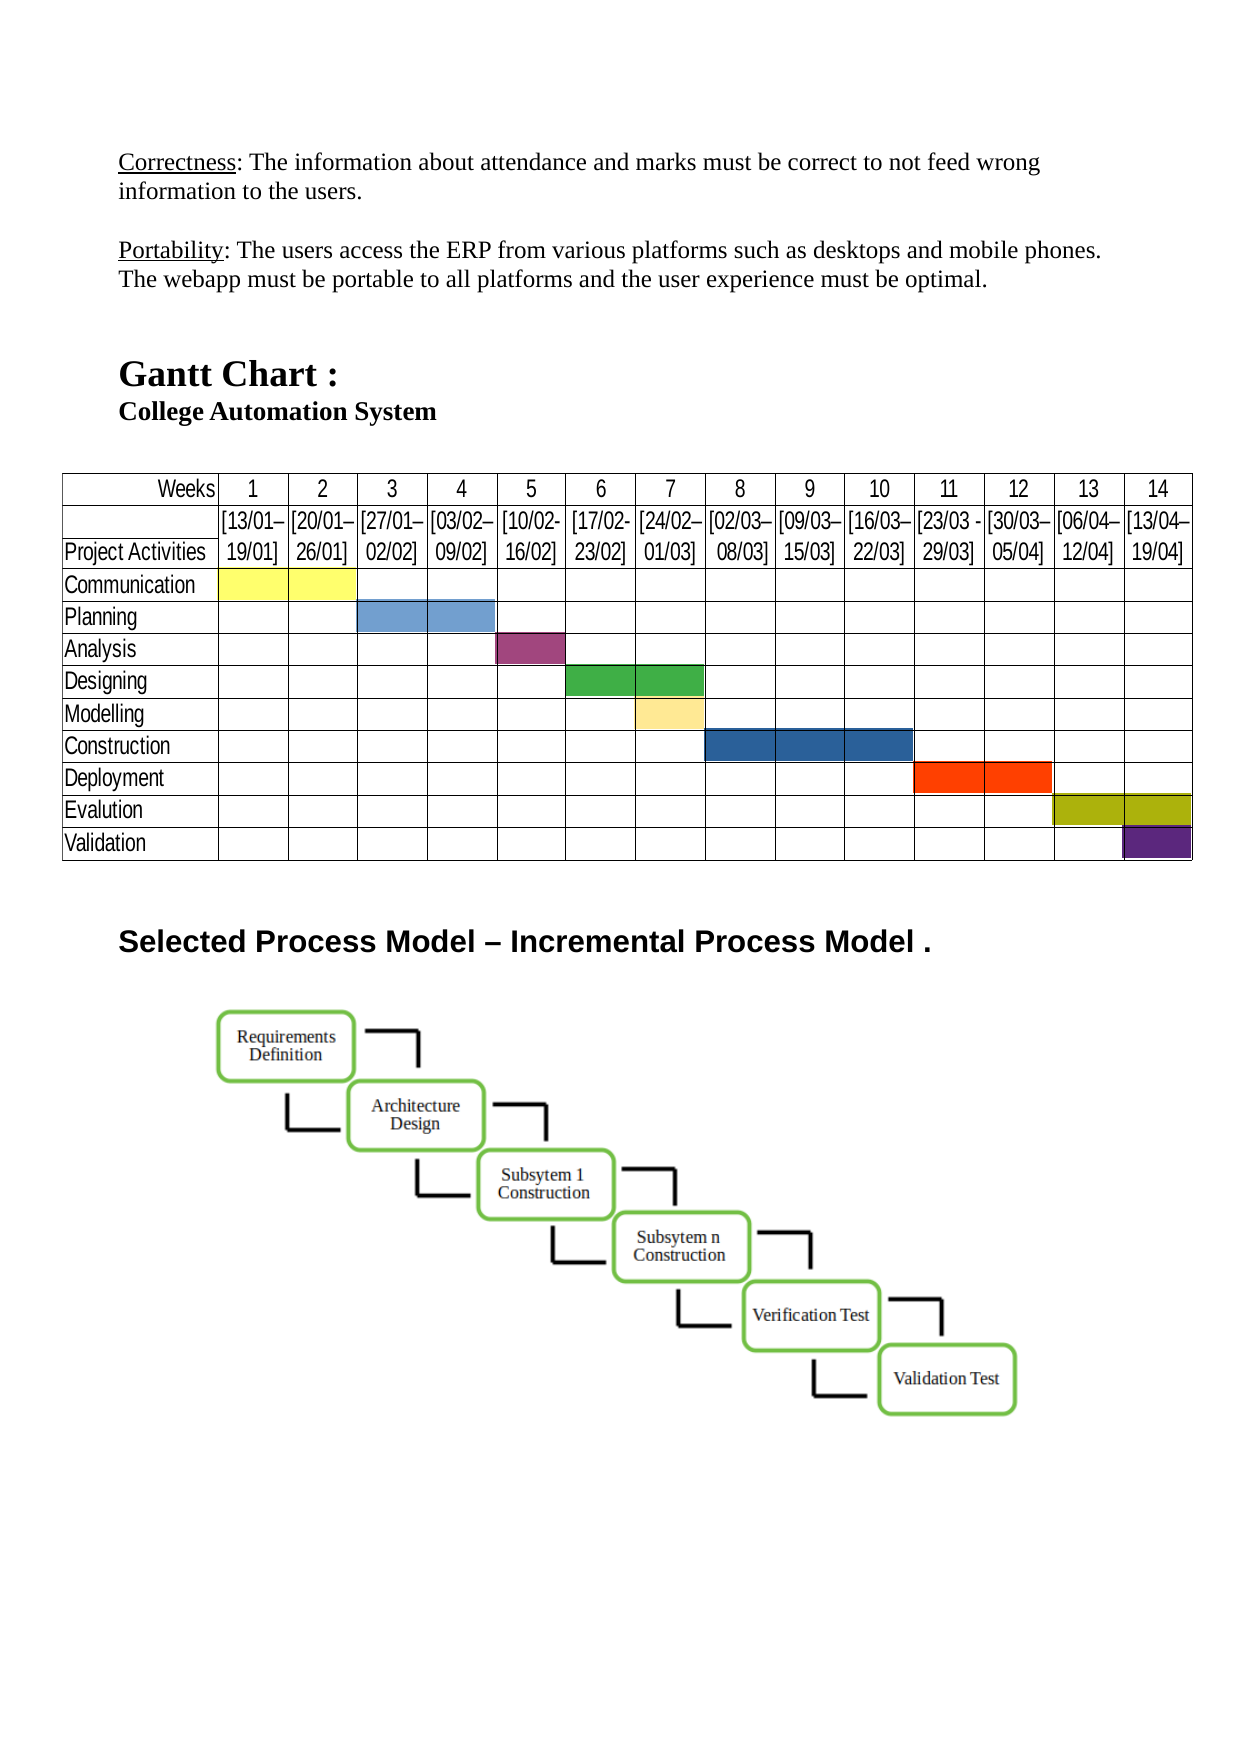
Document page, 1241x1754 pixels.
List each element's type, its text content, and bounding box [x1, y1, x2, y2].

text Portability: The users access the ERP from various platforms such as desktops and mobile phones. The webapp must be portable to all platforms and the user experience must be optimal. [118, 235, 1122, 293]
text Gantt Chart : [118, 351, 1122, 394]
picture [209, 997, 1030, 1567]
text Correctness: The information about attendance and marks must be correct to not feed wrong information to the users. [118, 147, 1122, 206]
text Selected Process Model – Incremental Process Model . [118, 923, 1122, 959]
text College Automation System [118, 394, 1122, 426]
